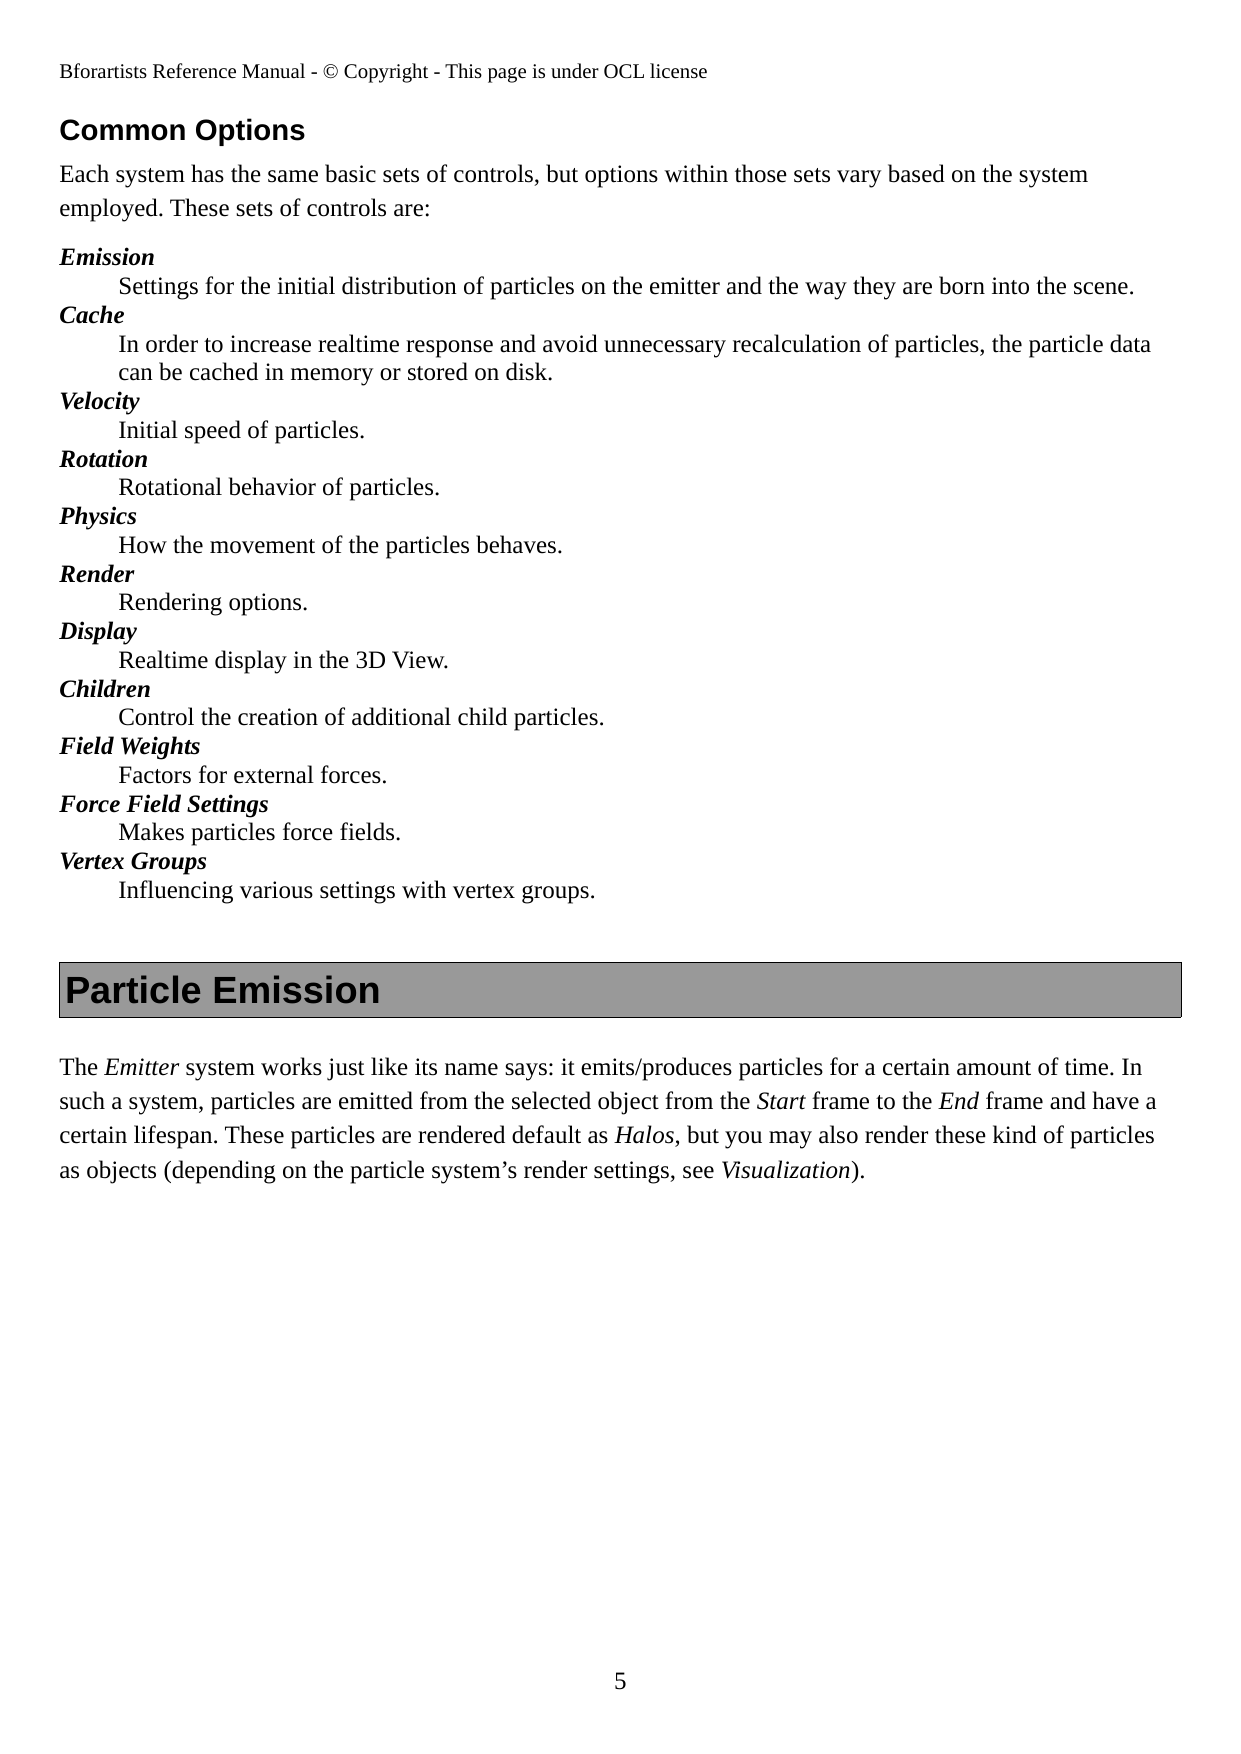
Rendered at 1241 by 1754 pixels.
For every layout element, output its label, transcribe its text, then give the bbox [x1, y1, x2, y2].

list Realtime display in the 3D View. [118, 645, 1181, 674]
subtitle Physics [59, 501, 1181, 530]
list Makes particles force fields. [118, 817, 1181, 846]
table_header Particle Emission [60, 963, 1181, 1017]
subtitle Cache [59, 300, 1181, 329]
subtitle Emission [59, 242, 1181, 271]
list In order to increase realtime response and avoid unnecessary recalculation of particles, the particle data can be cached in memory or stored on disk. [118, 329, 1181, 386]
subtitle Render [59, 559, 1181, 587]
subtitle Velocity [59, 386, 1181, 415]
list Rendering options. [118, 587, 1181, 616]
list Influencing various settings with vertex groups. [118, 875, 1181, 904]
text Each system has the same basic sets of controls, but options within those sets vary based on the system employed. These sets of controls are: [59, 159, 1181, 222]
list Initial speed of particles. [118, 415, 1181, 444]
list Settings for the initial distribution of particles on the emitter and the way they are born into the scene. [118, 271, 1181, 300]
subtitle Vertex Groups [59, 846, 1181, 875]
subtitle Force Field Settings [59, 789, 1181, 817]
list Control the creation of additional child particles. [118, 702, 1181, 731]
list Rotational behavior of particles. [118, 472, 1181, 501]
subtitle Field Weights [59, 731, 1181, 760]
subtitle Rotation [59, 444, 1181, 472]
text The Emitter system works just like its name says: it emits/produces particles for a certain amount of time. In such a system, particles are emitted from the selected object from the Start frame to the End frame and have a certain lifespan. These particles are rendered default as Halos, but you may also render these kind of particles as objects (depending on the particle system’s render settings, see Visualization). [59, 1052, 1181, 1184]
list Factors for external forces. [118, 760, 1181, 789]
list How the movement of the particles behaves. [118, 530, 1181, 559]
subtitle Children [59, 674, 1181, 702]
subtitle Display [59, 616, 1181, 645]
subtitle Common Options [59, 113, 1181, 146]
